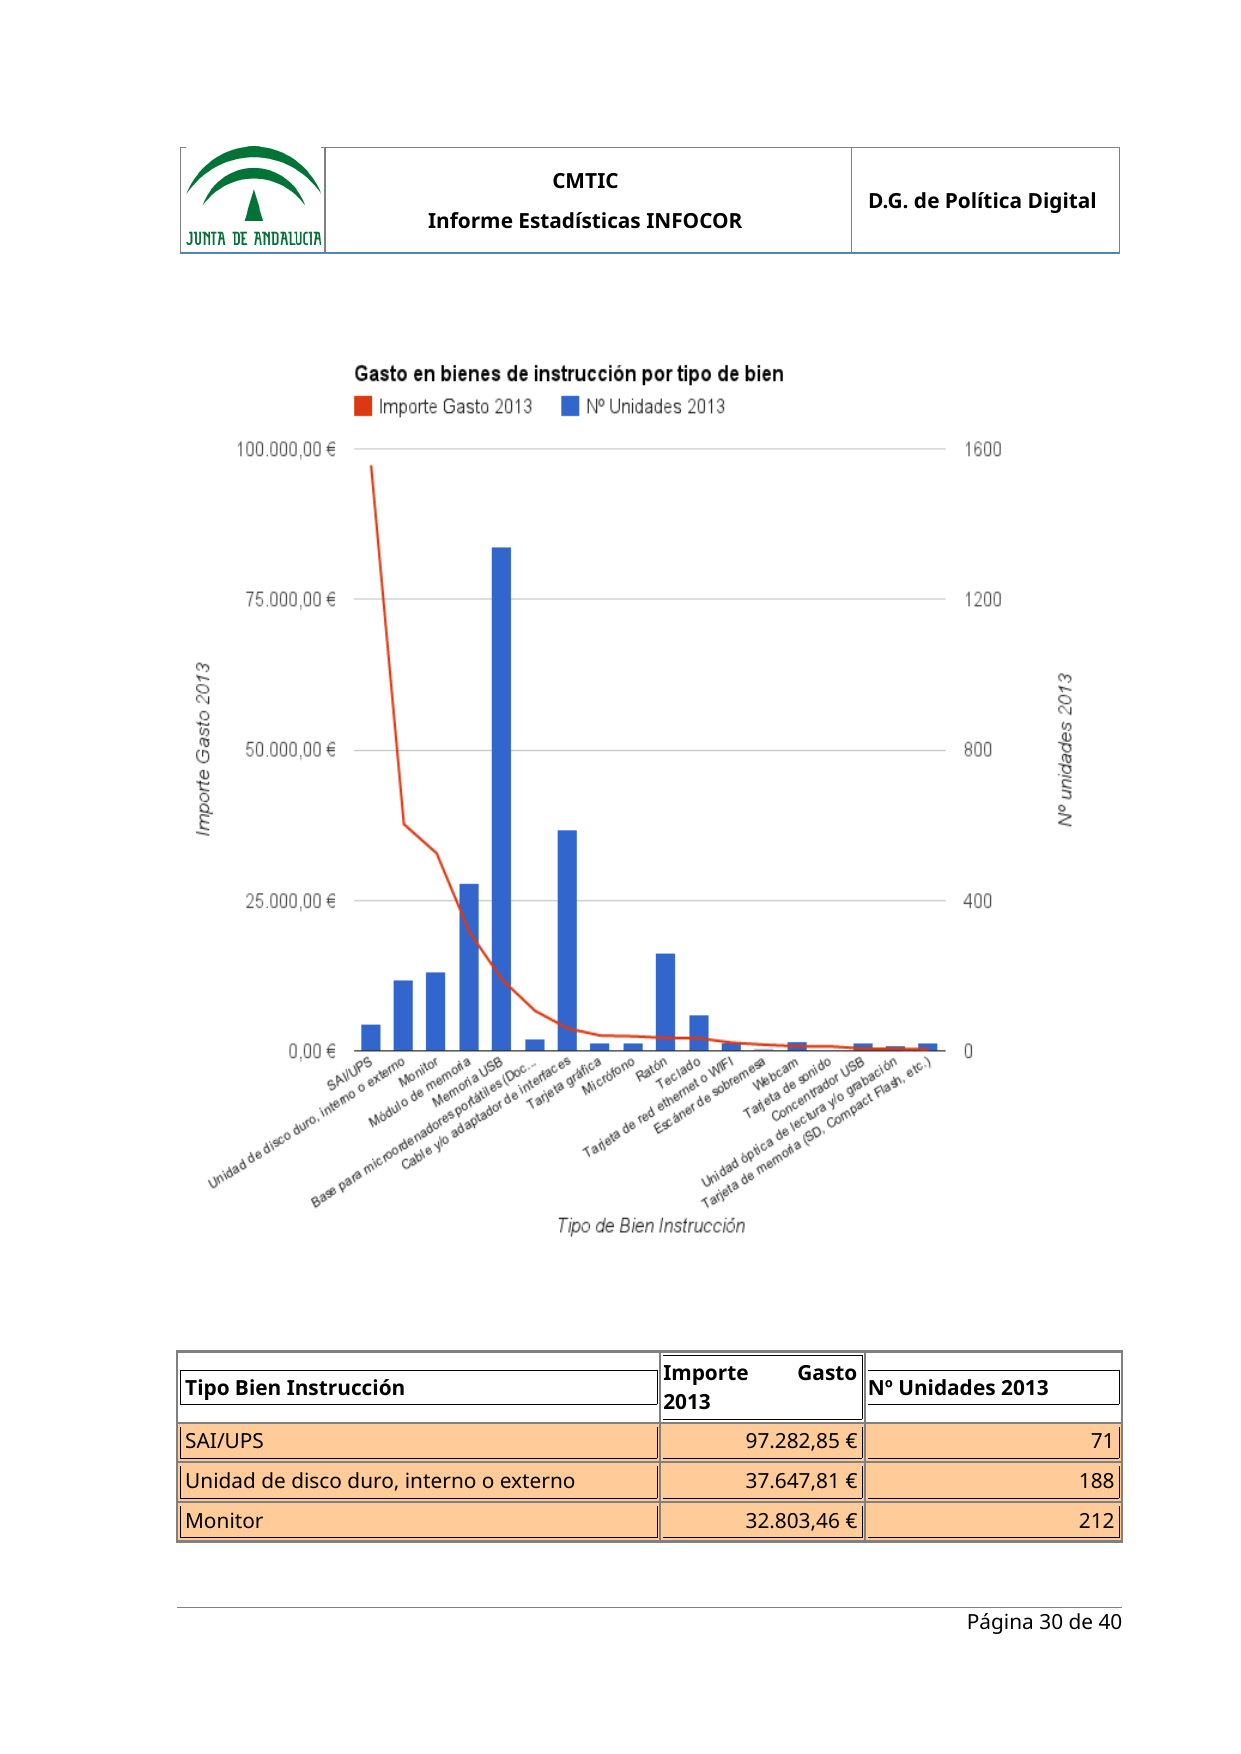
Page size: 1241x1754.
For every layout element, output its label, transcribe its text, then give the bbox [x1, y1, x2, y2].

table_cell Monitor [178, 1503, 659, 1540]
table_header Nº Unidades 2013 [866, 1353, 1121, 1422]
table_cell Unidad de disco duro, interno o externo [178, 1463, 659, 1501]
table_cell 32.803,46 € [661, 1503, 864, 1540]
table_cell 188 [866, 1463, 1121, 1501]
table_header Importe Gasto 2013 [661, 1353, 864, 1422]
table_cell SAI/UPS [178, 1424, 659, 1461]
picture [171, 311, 1129, 1238]
table_header Tipo Bien Instrucción [178, 1353, 659, 1422]
table_cell 71 [866, 1424, 1121, 1461]
picture [186, 146, 321, 245]
table_cell 212 [866, 1503, 1121, 1540]
table_cell 37.647,81 € [661, 1463, 864, 1501]
table_cell 97.282,85 € [661, 1424, 864, 1461]
